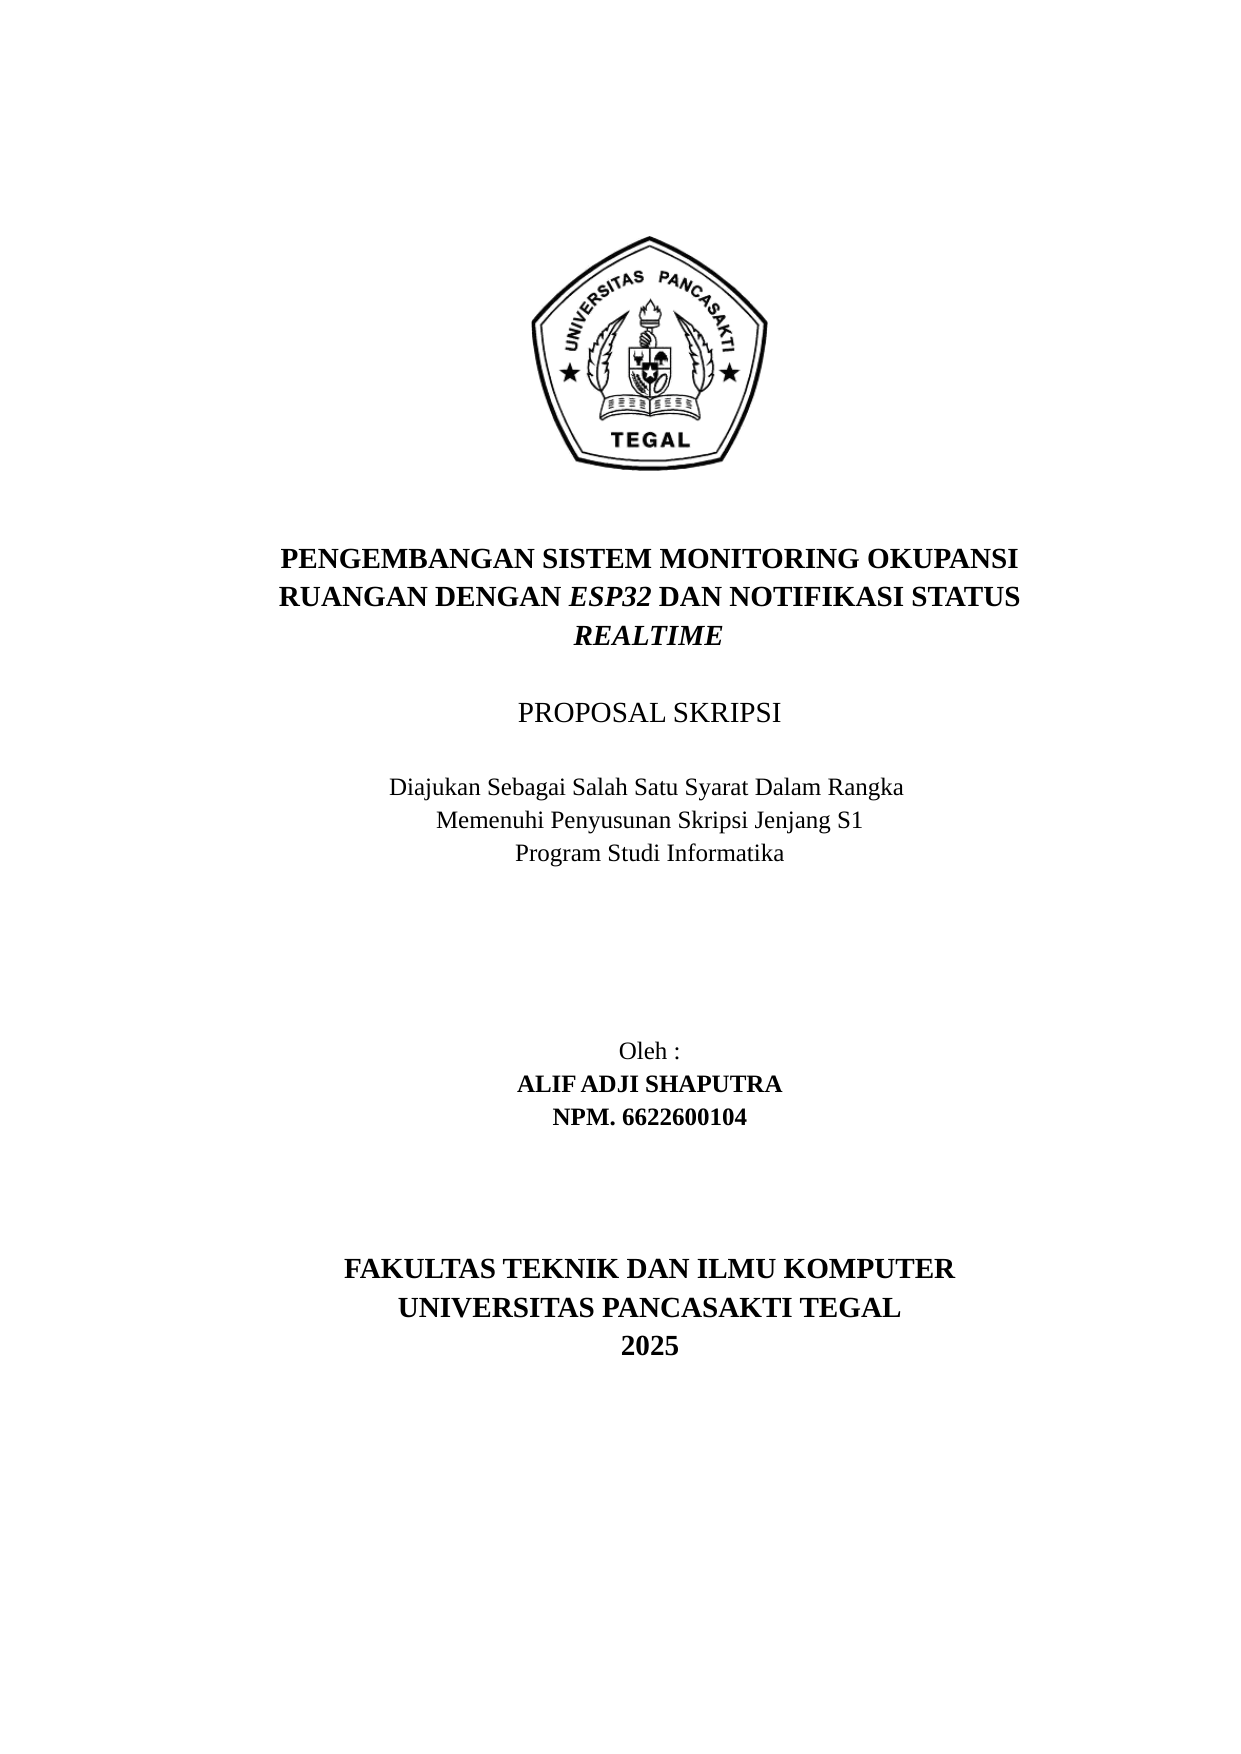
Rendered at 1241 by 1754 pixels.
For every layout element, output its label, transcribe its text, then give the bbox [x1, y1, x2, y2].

subtitle PENGEMBANGAN SISTEM MONITORING OKUPANSI RUANGAN DENGAN ESP32 DAN NOTIFIKASI STATUS REALTIME [236, 541, 1063, 652]
text ALIF ADJI SHAPUTRA NPM. 6622600104 [236, 1069, 1063, 1131]
text UNIVERSITAS PANCASAKTI TEGAL [236, 1290, 1063, 1323]
text 2025 [236, 1328, 1063, 1362]
text Oleh : [236, 1036, 1063, 1065]
text Diajukan Sebagai Salah Satu Syarat Dalam Rangka Memenuhi Penyusunan Skripsi Jenjang S1 Program Studi Informatika [236, 772, 1063, 867]
text PROPOSAL SKRIPSI [236, 695, 1063, 729]
text FAKULTAS TEKNIK DAN ILMU KOMPUTER [236, 1251, 1063, 1285]
